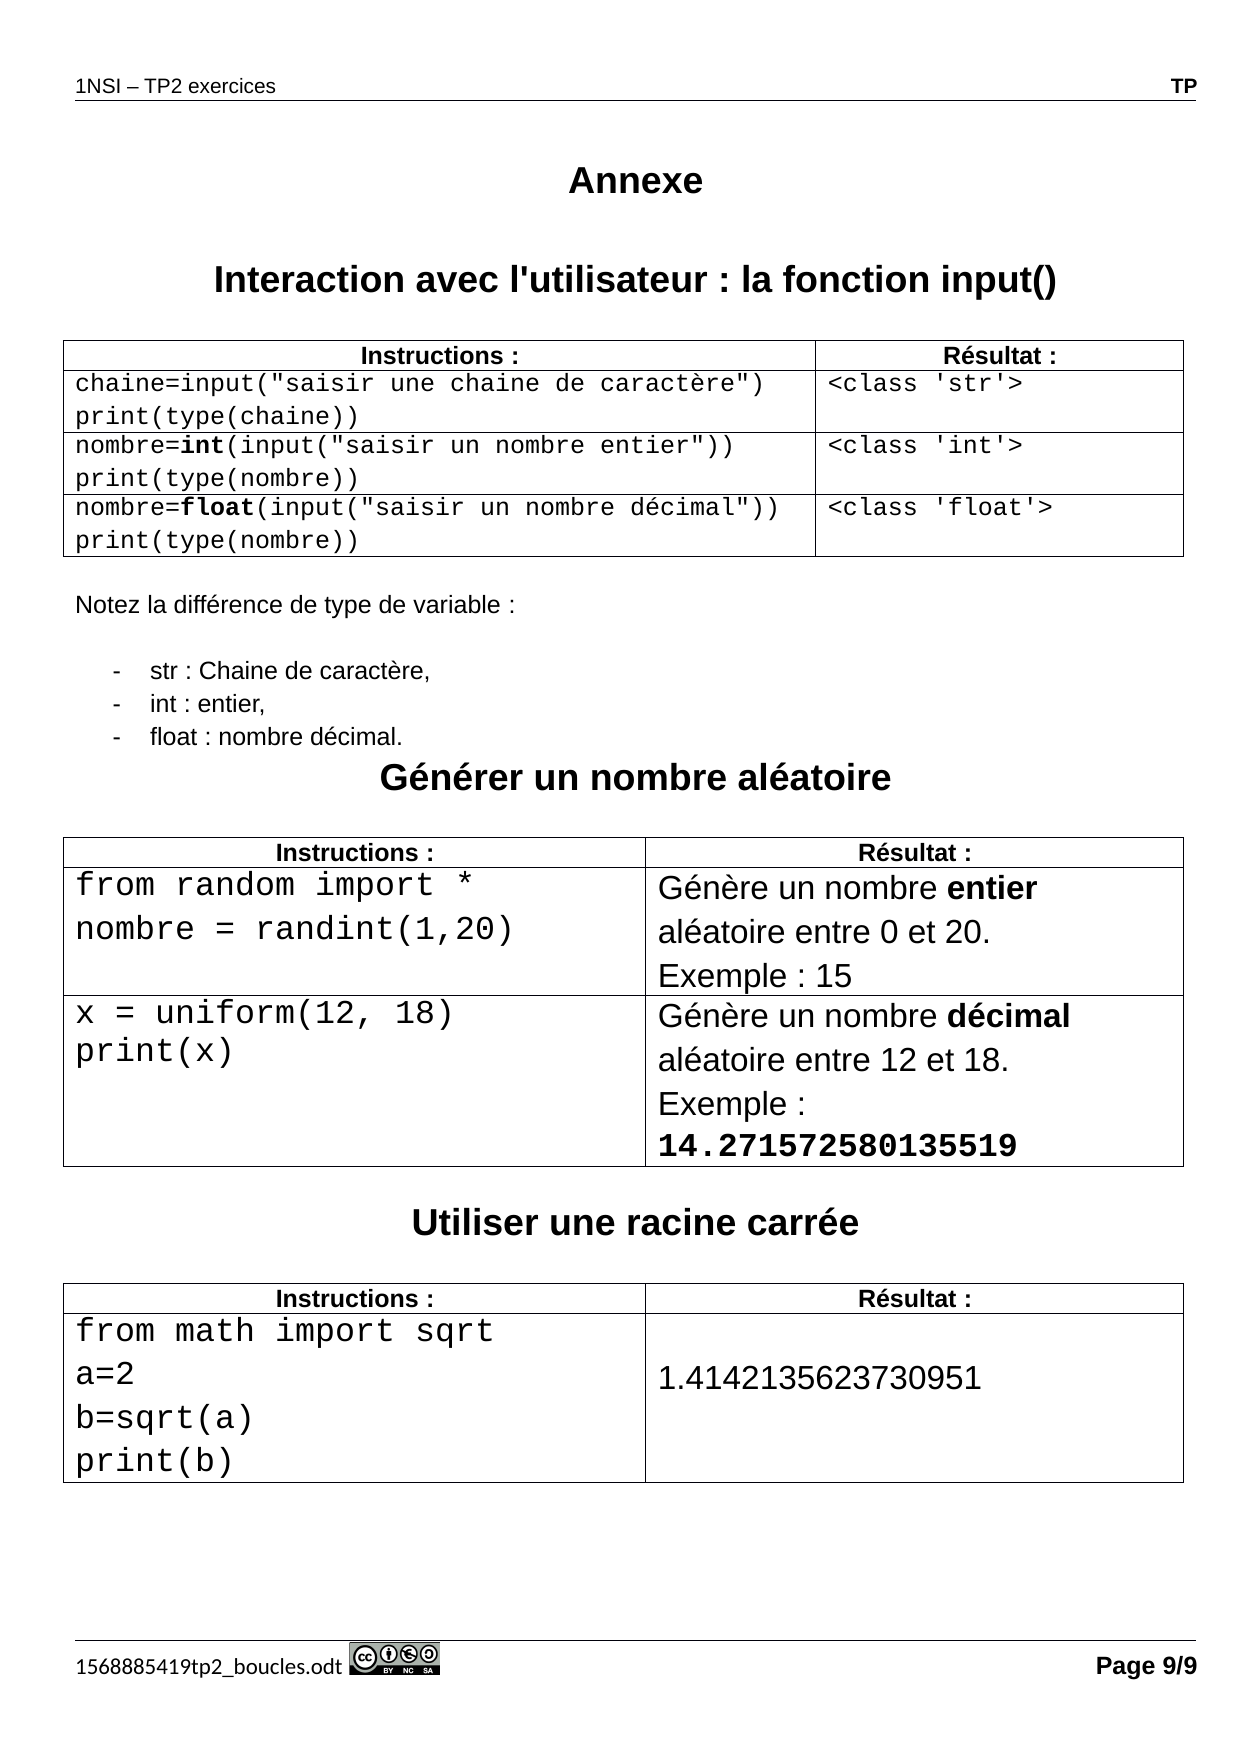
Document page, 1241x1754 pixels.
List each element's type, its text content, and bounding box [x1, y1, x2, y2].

table_cell x = uniform(12, 18) print(x) [64, 996, 645, 1166]
table_header Résultat : [646, 1284, 1183, 1313]
text Utiliser une racine carrée [75, 1200, 1196, 1243]
list int : entier, [112, 689, 1196, 717]
table_cell nombre=float(input("saisir un nombre décimal")) print(type(nombre)) [64, 495, 815, 556]
list str : Chaine de caractère, [112, 656, 1196, 684]
text Annexe [75, 158, 1196, 201]
table_cell <class 'str'> [816, 371, 1183, 432]
table_cell from math import sqrt a=2 b=sqrt(a) print(b) [64, 1314, 645, 1482]
text Notez la différence de type de variable : [75, 589, 1196, 618]
table_cell <class 'float'> [816, 495, 1183, 556]
table_cell Génère un nombre entier aléatoire entre 0 et 20. Exemple : 15 [646, 868, 1183, 995]
table_cell 1.4142135623730951 [646, 1314, 1183, 1482]
table_header Instructions : [64, 341, 815, 370]
table_cell from random import * nombre = randint(1,20) [64, 868, 645, 995]
table_header Résultat : [646, 838, 1183, 867]
table_cell chaine=input("saisir une chaine de caractère") print(type(chaine)) [64, 371, 815, 432]
table_cell Génère un nombre décimal aléatoire entre 12 et 18. Exemple : 14.271572580135519 [646, 996, 1183, 1166]
picture [349, 1642, 440, 1675]
text Interaction avec l'utilisateur : la fonction input() [75, 257, 1196, 301]
table_cell nombre=int(input("saisir un nombre entier")) print(type(nombre)) [64, 433, 815, 494]
table_header Instructions : [64, 838, 645, 867]
text Générer un nombre aléatoire [75, 755, 1196, 798]
table_header Instructions : [64, 1284, 645, 1313]
list float : nombre décimal. [112, 722, 1196, 750]
table_header Résultat : [816, 341, 1183, 370]
table_cell <class 'int'> [816, 433, 1183, 494]
